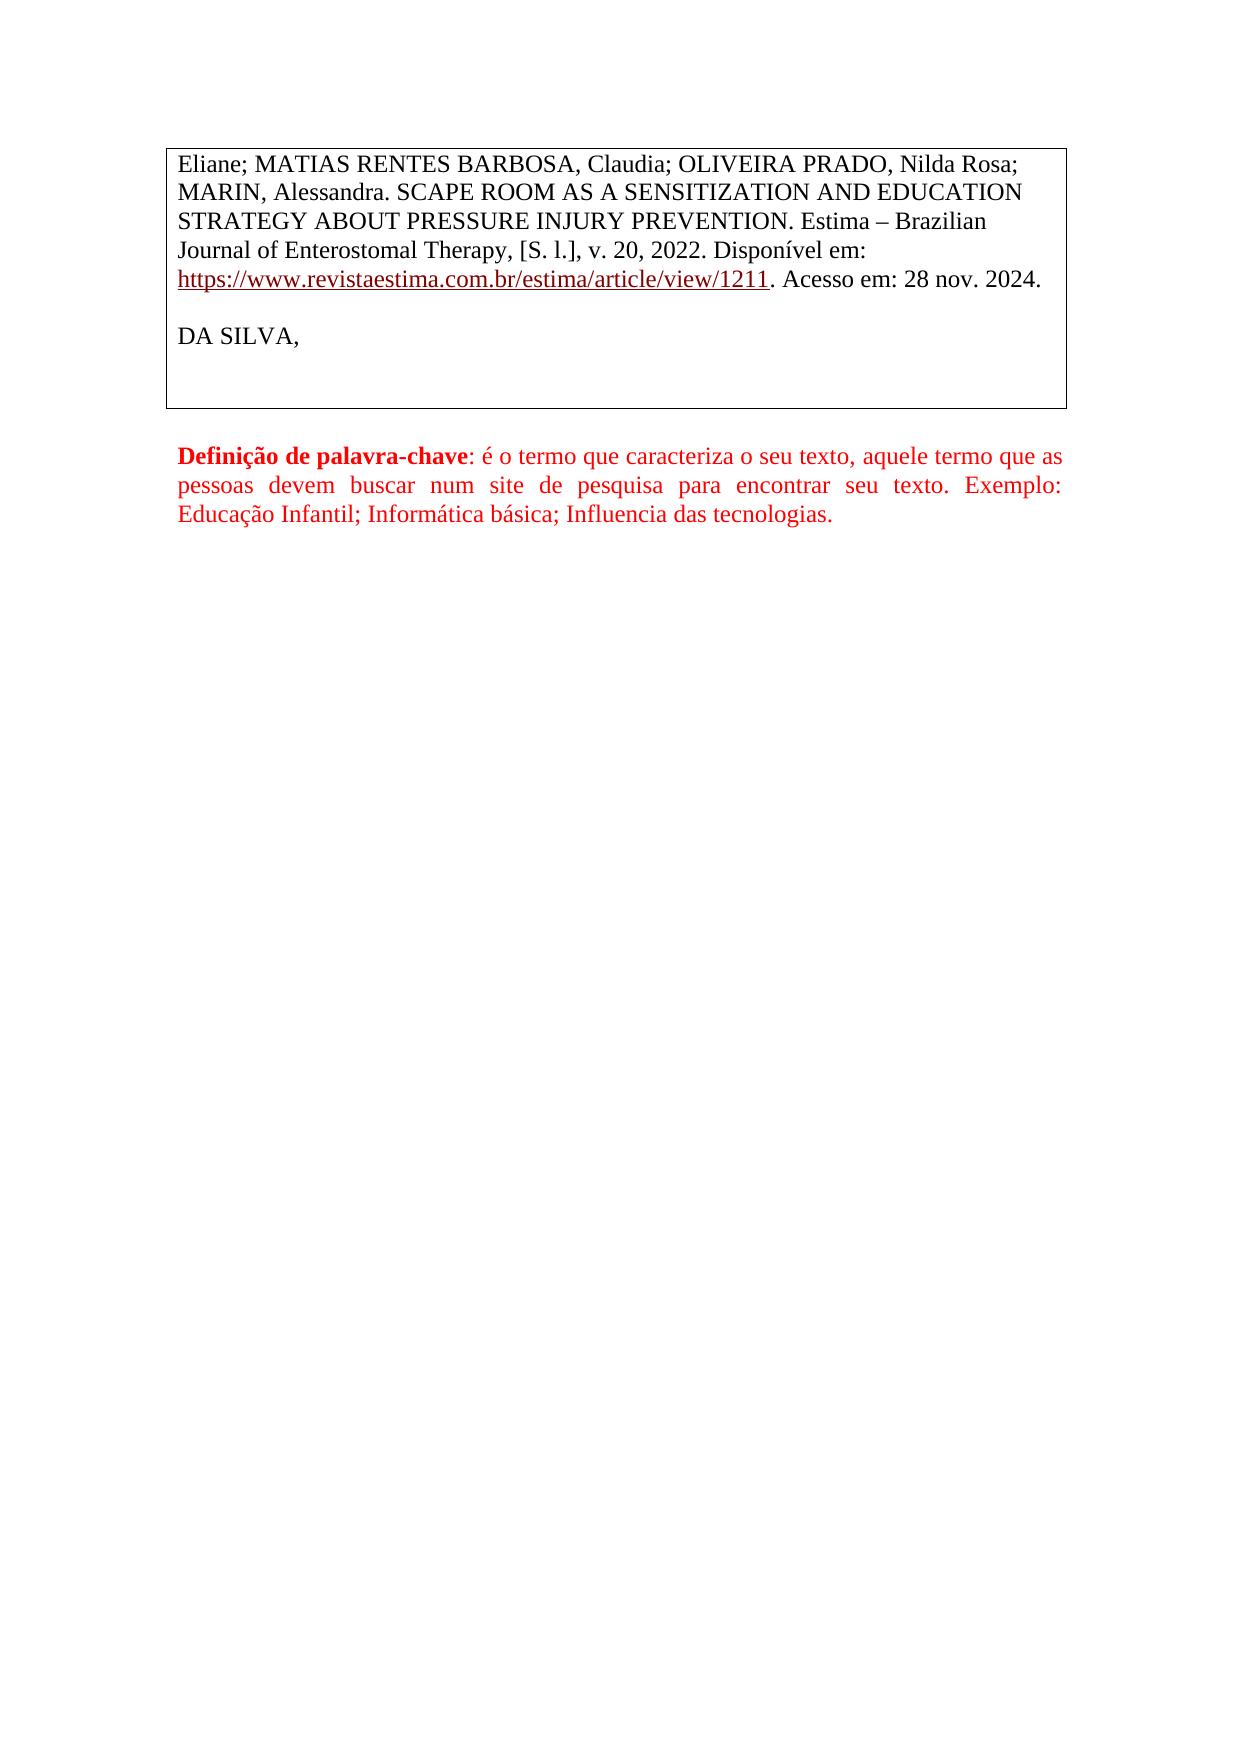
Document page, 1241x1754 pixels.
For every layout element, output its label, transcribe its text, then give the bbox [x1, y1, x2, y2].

text Definição de palavra-chave: é o termo que caracteriza o seu texto, aquele termo que as pessoas devem buscar num site de pesquisa para encontrar seu texto. Exemplo: Educação Infantil; Informática básica; Influencia das tecnologias. [177, 441, 1063, 528]
table_cell Eliane; MATIAS RENTES BARBOSA, Claudia; OLIVEIRA PRADO, Nilda Rosa; MARIN, Alessandra. SCAPE ROOM AS A SENSITIZATION AND EDUCATION STRATEGY ABOUT PRESSURE INJURY PREVENTION. Estima – Brazilian Journal of Enterostomal Therapy, [S. l.], v. 20, 2022. Disponível em: https://www.revistaestima.com.br/estima/article/view/1211. Acesso em: 28 nov. 2024. DA SILVA, [167, 149, 1066, 407]
